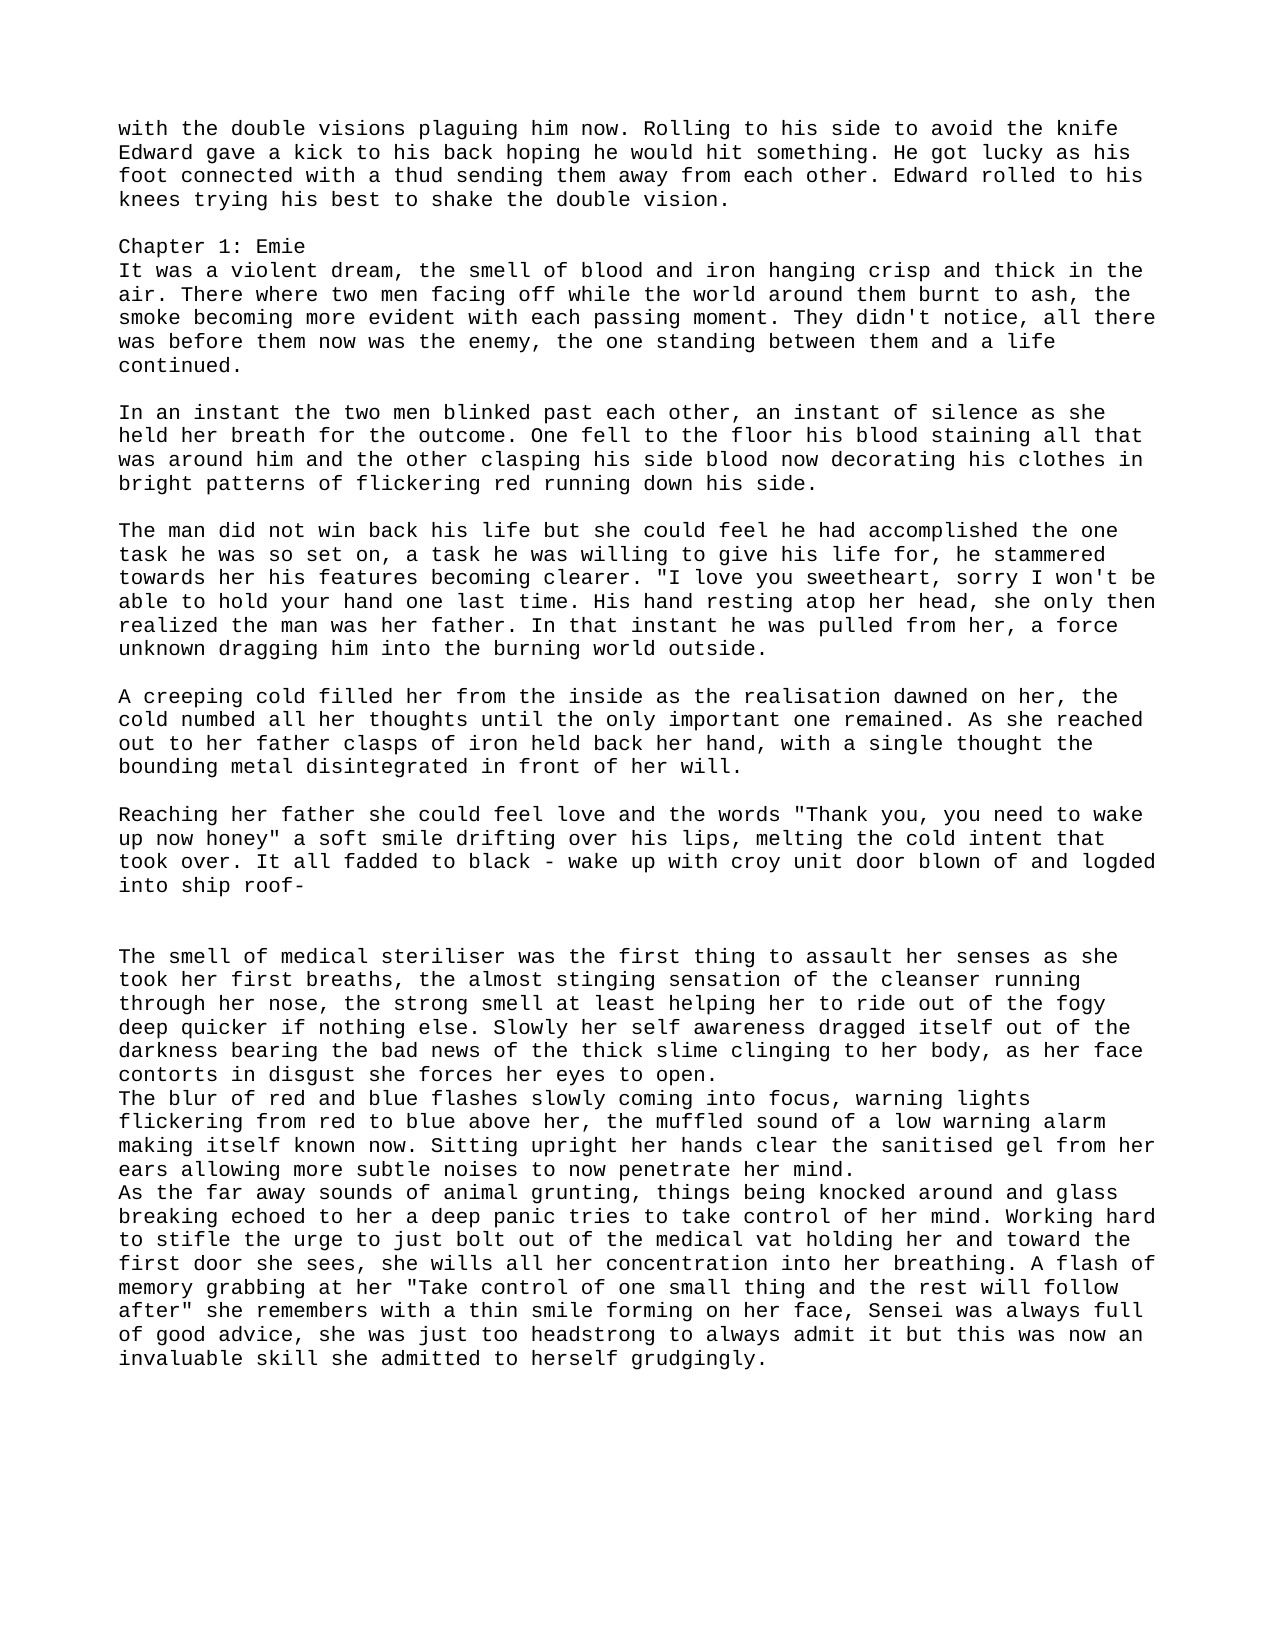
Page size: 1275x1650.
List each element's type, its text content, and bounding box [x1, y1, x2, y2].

text It was a violent dream, the smell of blood and iron hanging crisp and thick in the air. There where two men facing off while the world around them burnt to ash, the smoke becoming more evident with each passing moment. They didn't notice, all there was before them now was the enemy, the one standing between them and a life continued. [118, 260, 1157, 378]
text The smell of medical steriliser was the first thing to assault her senses as she took her first breaths, the almost stinging sensation of the cleanser running through her nose, the strong smell at least helping her to ride out of the fogy deep quicker if nothing else. Slowly her self awareness dragged itself out of the darkness bearing the bad news of the thick slime clinging to her body, as her face contorts in disgust she forces her eyes to open. [118, 946, 1157, 1088]
text Chapter 1: Emie [118, 236, 1157, 260]
text As the far away sounds of animal grunting, things being knocked around and glass breaking echoed to her a deep panic tries to take control of her mind. Working hard to stifle the urge to just bolt out of the medical vat holding her and toward the first door she sees, she wills all her concentration into her breathing. A flash of memory grabbing at her "Take control of one small thing and the rest will follow after" she remembers with a thin smile forming on her face, Sensei was always full of good advice, she was just too headstrong to always admit it but this was now an invaluable skill she admitted to herself grudgingly. [118, 1182, 1157, 1371]
text Reaching her father she could feel love and the words "Thank you, you need to wake up now honey" a soft smile drifting over his lips, melting the cold intent that took over. It all fadded to black - wake up with croy unit door blown of and logded into ship roof- [118, 804, 1157, 898]
text A creeping cold filled her from the inside as the realisation dawned on her, the cold numbed all her thoughts until the only important one remained. As she reached out to her father clasps of iron held back her hand, with a single thought the bounding metal disintegrated in front of her will. [118, 686, 1157, 780]
text In an instant the two men blinked past each other, an instant of silence as she held her breath for the outcome. One fell to the floor his blood staining all that was around him and the other clasping his side blood now decorating his clothes in bright patterns of flickering red running down his side. [118, 402, 1157, 496]
text with the double visions plaguing him now. Rolling to his side to avoid the knife Edward gave a kick to his back hoping he would hit something. He got lucky as his foot connected with a thud sending them away from each other. Edward rolled to his knees trying his best to shake the double vision. [118, 118, 1157, 213]
text The man did not win back his life but she could feel he had accomplished the one task he was so set on, a task he was willing to give his life for, he stammered towards her his features becoming clearer. "I love you sweetheart, sorry I won't be able to hold your hand one last time. His hand resting atop her head, she only then realized the man was her father. In that instant he was pulled from her, a force unknown dragging him into the burning world outside. [118, 520, 1157, 662]
text The blur of red and blue flashes slowly coming into focus, warning lights flickering from red to blue above her, the muffled sound of a low warning alarm making itself known now. Sitting upright her hands clear the sanitised gel from her ears allowing more subtle noises to now penetrate her mind. [118, 1088, 1157, 1182]
